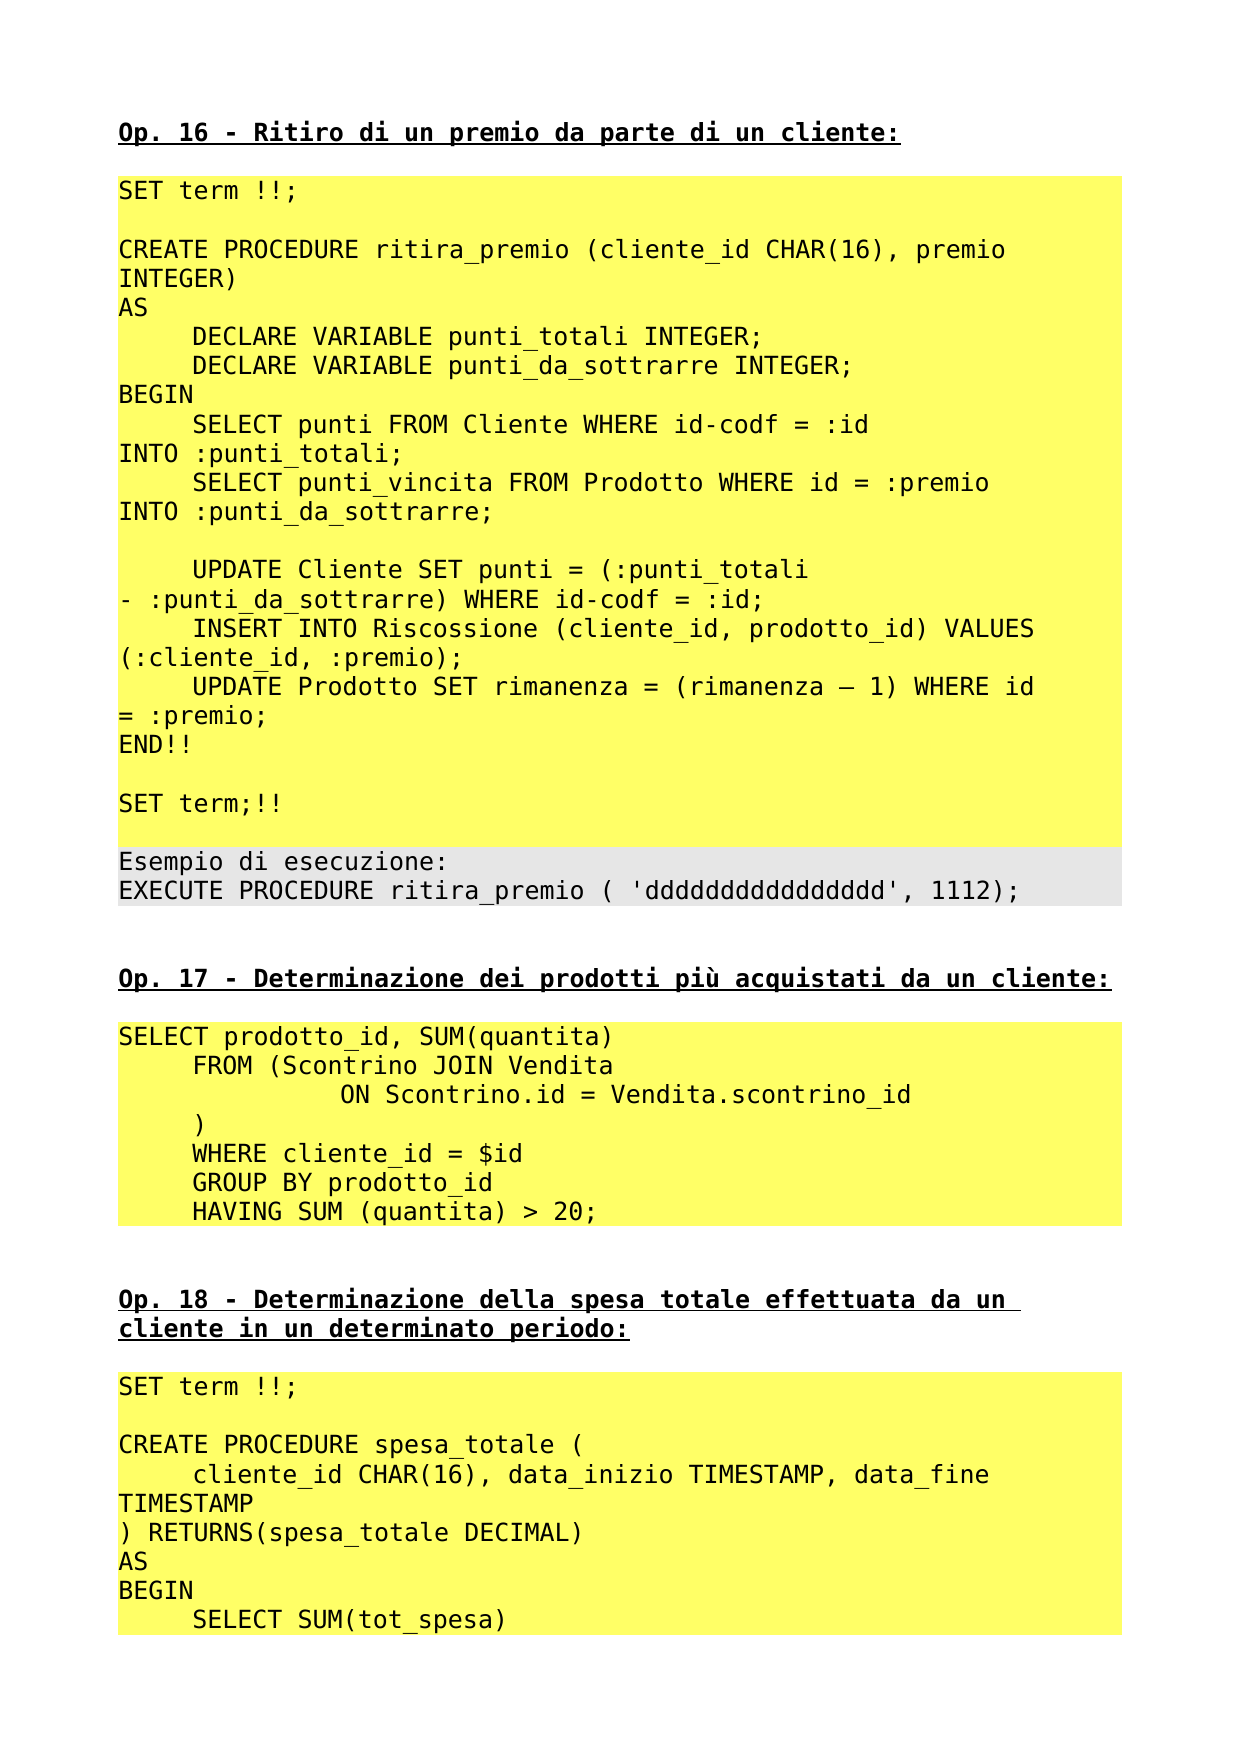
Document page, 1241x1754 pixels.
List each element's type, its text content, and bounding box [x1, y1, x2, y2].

text END!! [118, 731, 1122, 760]
text ON Scontrino.id = Vendita.scontrino_id [118, 1081, 1122, 1110]
text ) RETURNS(spesa_totale DECIMAL) [118, 1518, 1122, 1547]
text SET term !!; [118, 176, 1122, 206]
text DECLARE VARIABLE punti_totali INTEGER; [118, 322, 1122, 351]
text SET term;!! [118, 789, 1122, 818]
text SELECT punti FROM Cliente WHERE id-codf = :id INTO :punti_totali; [118, 410, 1122, 468]
text EXECUTE PROCEDURE ritira_premio ( 'dddddddddddddddd', 1112); [118, 876, 1122, 906]
text UPDATE Cliente SET punti = (:punti_totali - :punti_da_sottrarre) WHERE id-codf = :id; [118, 556, 1122, 614]
text BEGIN [118, 381, 1122, 410]
text AS [118, 293, 1122, 322]
text AS [118, 1547, 1122, 1576]
text cliente_id CHAR(16), data_inizio TIMESTAMP, data_fine TIMESTAMP [118, 1460, 1122, 1518]
text Op. 16 - Ritiro di un premio da parte di un cliente: [118, 118, 1122, 147]
text HAVING SUM (quantita) > 20; [118, 1197, 1122, 1226]
text BEGIN [118, 1576, 1122, 1606]
text Op. 18 - Determinazione della spesa totale effettuata da un cliente in un determinato periodo: [118, 1285, 1122, 1343]
text DECLARE VARIABLE punti_da_sottrarre INTEGER; [118, 351, 1122, 381]
text UPDATE Prodotto SET rimanenza = (rimanenza – 1) WHERE id = :premio; [118, 672, 1122, 731]
text GROUP BY prodotto_id [118, 1168, 1122, 1197]
text FROM (Scontrino JOIN Vendita [118, 1051, 1122, 1081]
text ) [118, 1110, 1122, 1139]
text CREATE PROCEDURE ritira_premio (cliente_id CHAR(16), premio INTEGER) [118, 235, 1122, 293]
text SELECT prodotto_id, SUM(quantita) [118, 1022, 1122, 1051]
text SELECT punti_vincita FROM Prodotto WHERE id = :premio INTO :punti_da_sottrarre; [118, 468, 1122, 526]
text SELECT SUM(tot_spesa) [118, 1606, 1122, 1635]
text CREATE PROCEDURE spesa_totale ( [118, 1431, 1122, 1460]
text SET term !!; [118, 1372, 1122, 1401]
text Esempio di esecuzione: [118, 847, 1122, 876]
text INSERT INTO Riscossione (cliente_id, prodotto_id) VALUES (:cliente_id, :premio); [118, 614, 1122, 672]
text Op. 17 - Determinazione dei prodotti più acquistati da un cliente: [118, 964, 1122, 993]
text WHERE cliente_id = $id [118, 1139, 1122, 1168]
